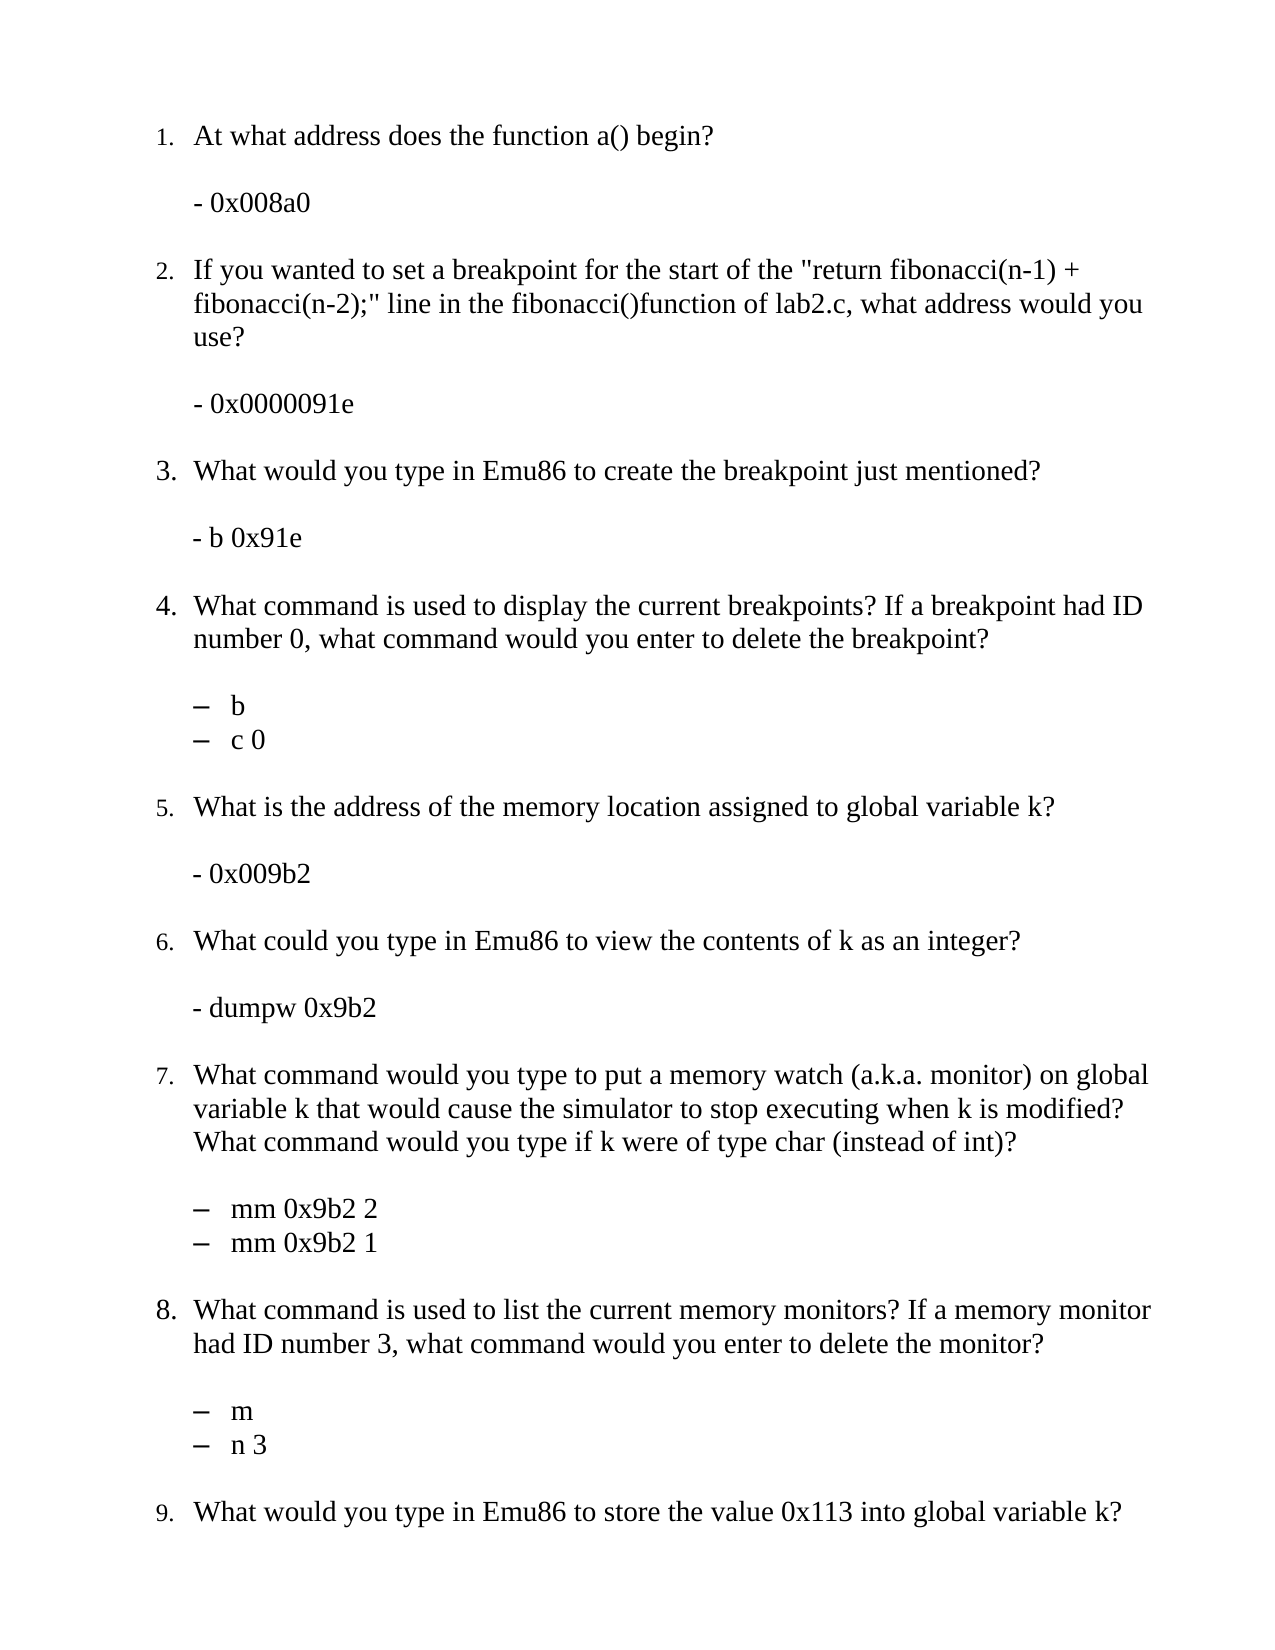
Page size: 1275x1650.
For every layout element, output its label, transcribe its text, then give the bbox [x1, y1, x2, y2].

list What command would you type to put a memory watch (a.k.a. monitor) on global variable k that would cause the simulator to stop executing when k is modified? What command would you type if k were of type char (instead of int)? [156, 1057, 1157, 1158]
text - b 0x91e [118, 521, 1157, 554]
text - dumpw 0x9b2 [118, 990, 1157, 1024]
text - 0x009b2 [118, 856, 1157, 890]
list c 0 [193, 722, 1157, 756]
list - 0x008a0 [156, 185, 1157, 219]
list m [193, 1393, 1157, 1427]
list mm 0x9b2 2 [193, 1192, 1157, 1225]
list - 0x0000091e [156, 386, 1157, 420]
list What could you type in Emu86 to view the contents of k as an integer? [156, 923, 1157, 957]
list If you wanted to set a breakpoint for the start of the "return fibonacci(n-1) + fibonacci(n-2);" line in the fibonacci()function of lab2.c, what address would you use? [156, 252, 1157, 353]
list mm 0x9b2 1 [193, 1225, 1157, 1259]
list b [193, 688, 1157, 722]
list What would you type in Emu86 to create the breakpoint just mentioned? [156, 453, 1157, 487]
list At what address does the function a() begin? [156, 118, 1157, 152]
list What command is used to list the current memory monitors? If a memory monitor had ID number 3, what command would you enter to delete the monitor? [156, 1292, 1157, 1359]
list What would you type in Emu86 to store the value 0x113 into global variable k? [156, 1494, 1157, 1527]
list What command is used to display the current breakpoints? If a breakpoint had ID number 0, what command would you enter to delete the breakpoint? [156, 588, 1157, 655]
list What is the address of the memory location assigned to global variable k? [156, 789, 1157, 823]
list n 3 [193, 1427, 1157, 1460]
